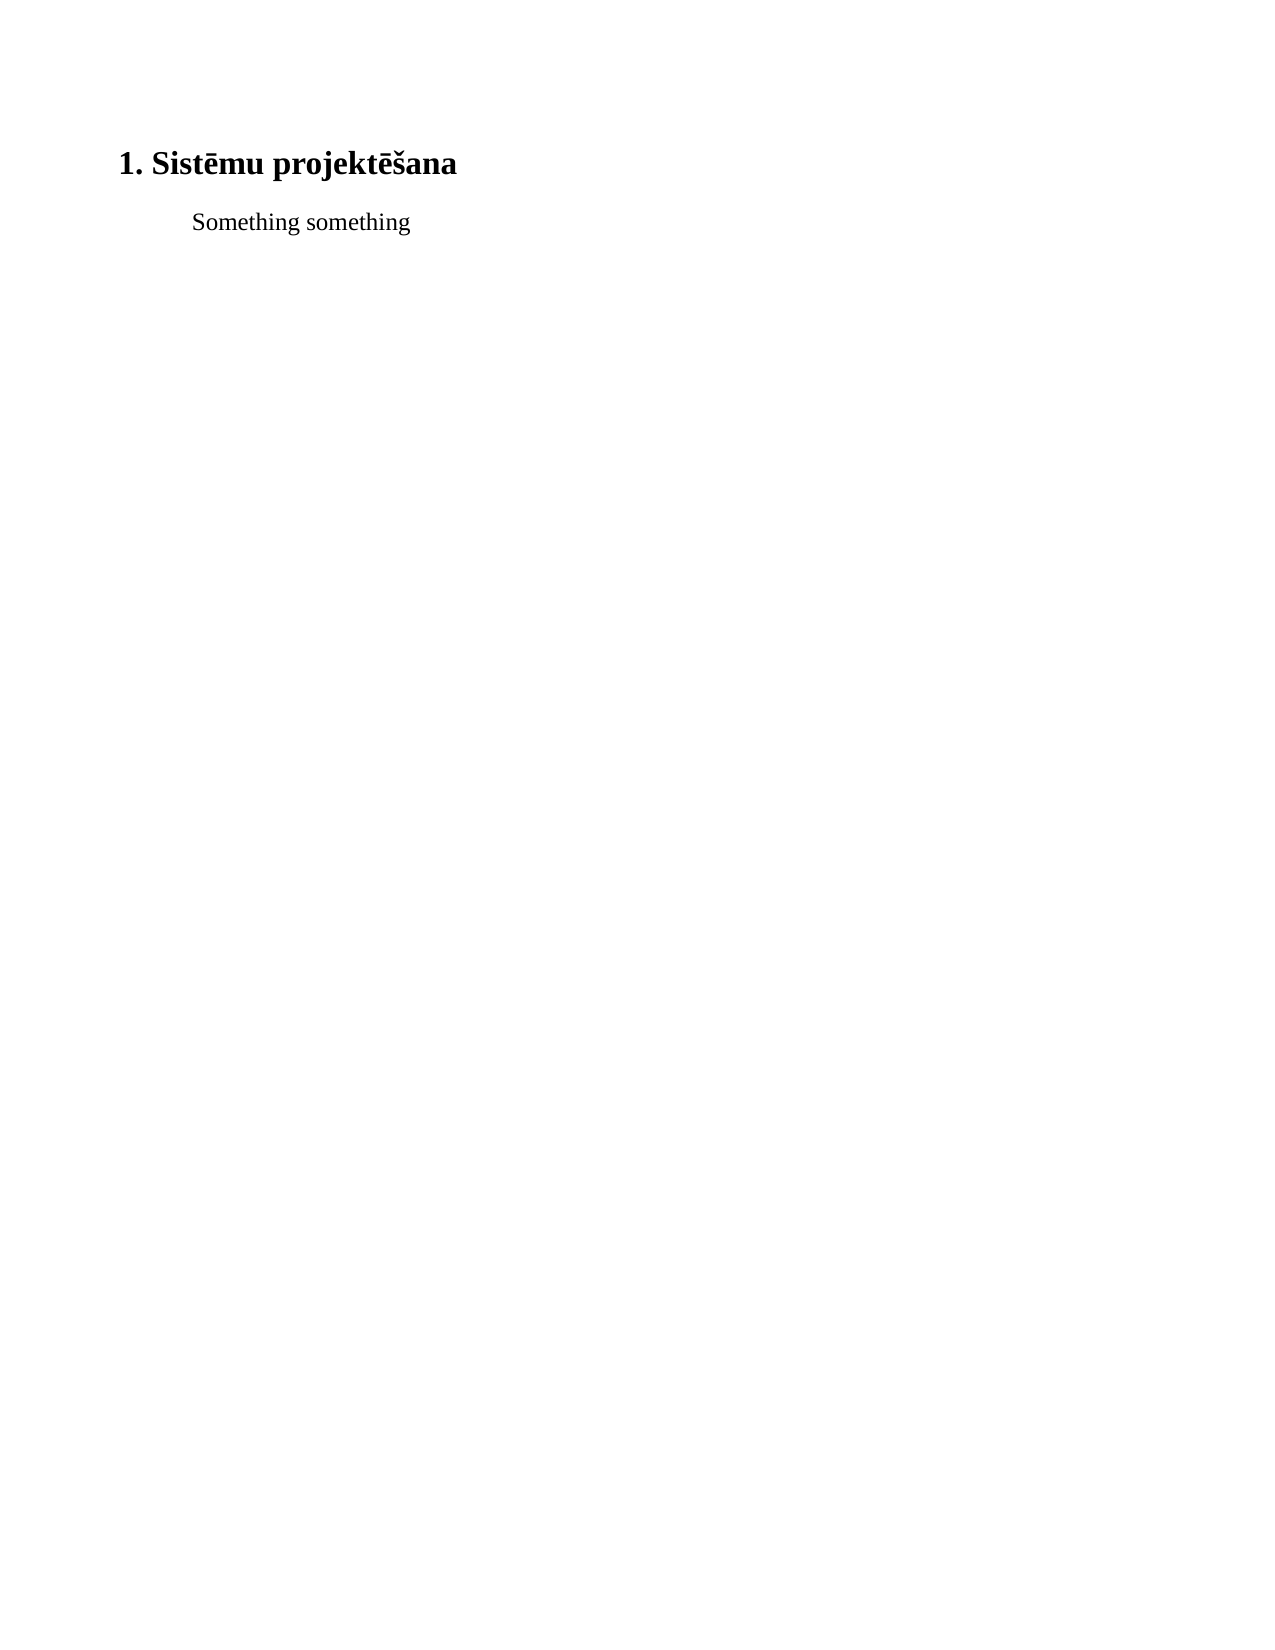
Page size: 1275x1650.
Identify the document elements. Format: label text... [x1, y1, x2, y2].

subtitle 1. Sistēmu projektēšana [118, 143, 1157, 181]
text Something something [118, 207, 1157, 236]
